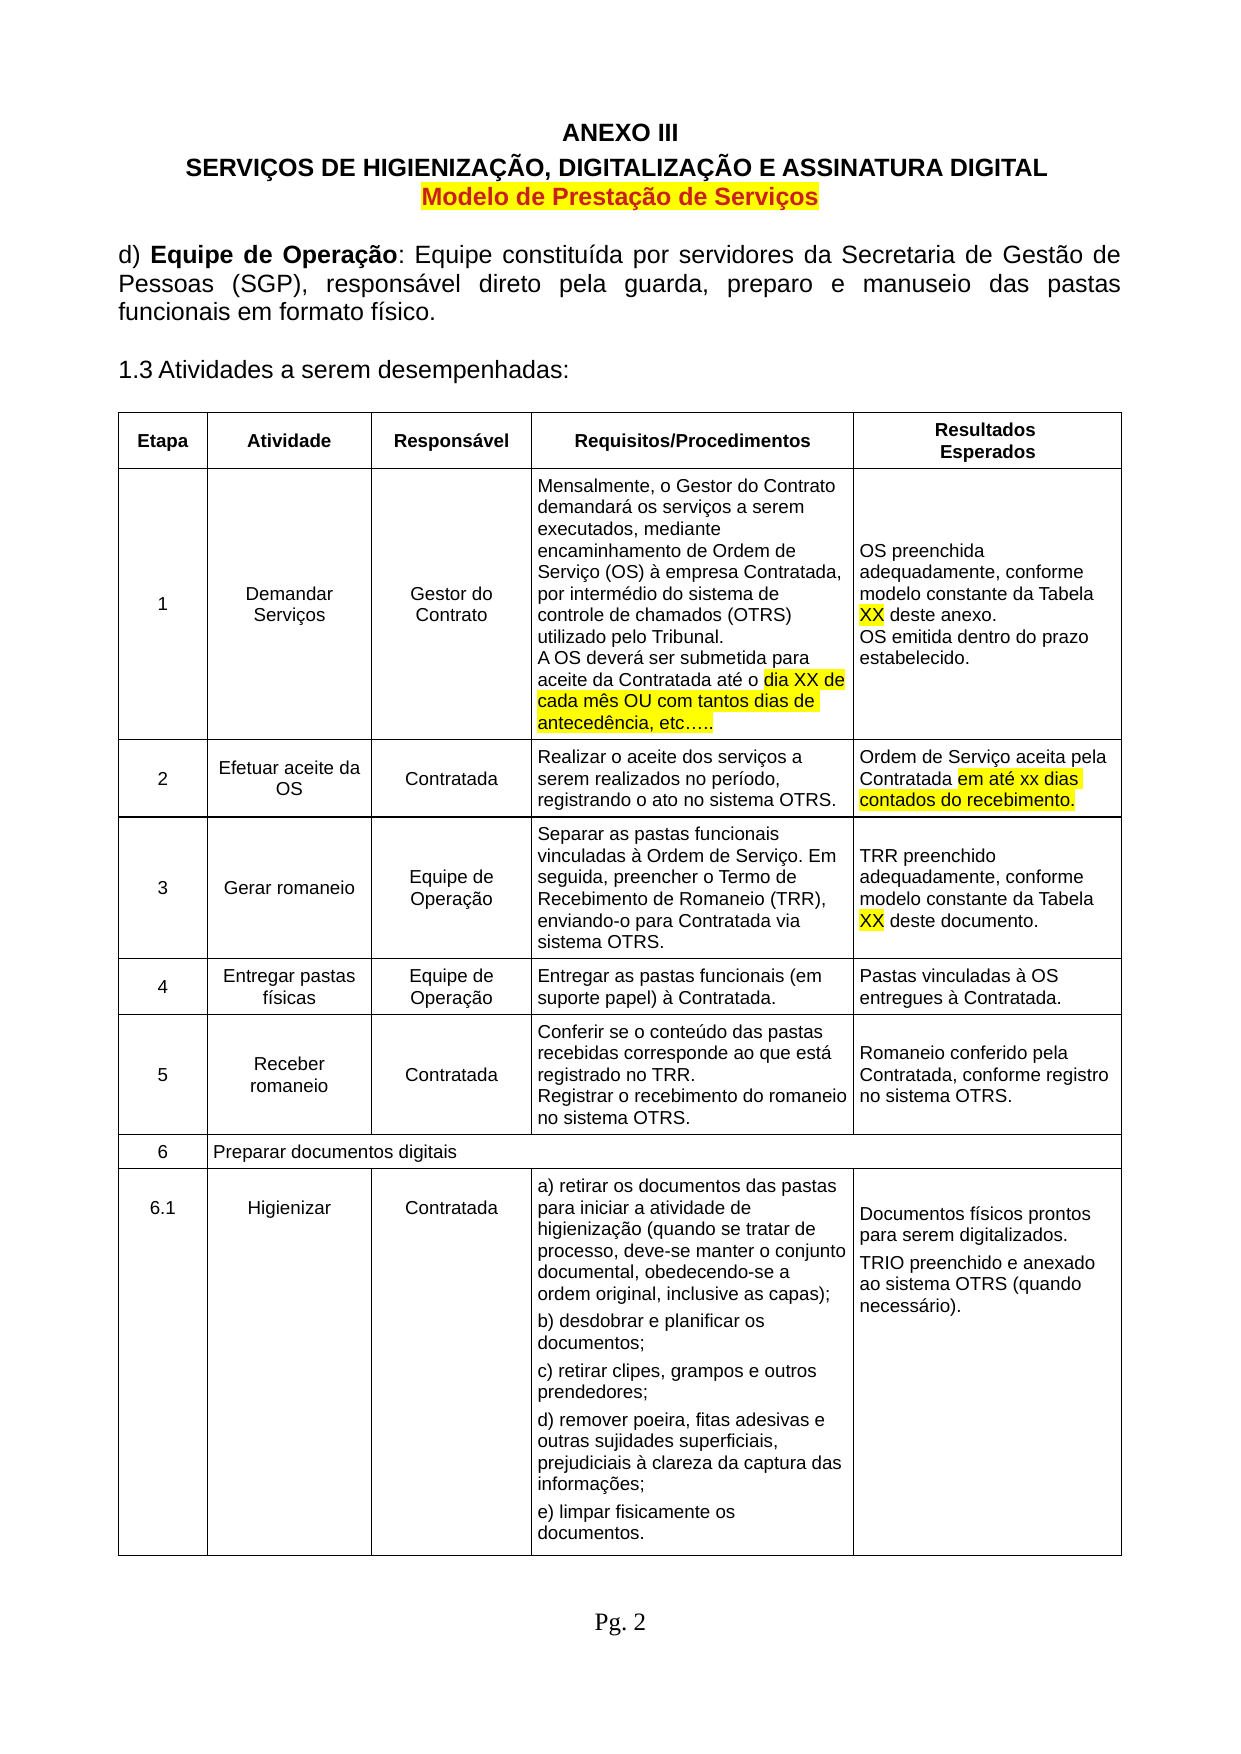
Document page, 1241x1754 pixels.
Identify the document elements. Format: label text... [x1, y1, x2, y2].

table_header Responsável [372, 413, 531, 468]
table_cell Higienizar [208, 1169, 371, 1555]
table_cell 6.1 [119, 1169, 207, 1555]
table_cell 6 [119, 1135, 207, 1168]
table_cell a) retirar os documentos das pastas para iniciar a atividade de higienização (quando se tratar de processo, deve-se manter o conjunto documental, obedecendo-se a ordem original, inclusive as capas); b) desdobrar e planificar os documentos; c) retirar clipes, grampos e outros prendedores; d) remover poeira, fitas adesivas e outras sujidades superficiais, prejudiciais à clareza da captura das informações; e) limpar fisicamente os documentos. [532, 1169, 853, 1555]
table_cell TRR preenchido adequadamente, conforme modelo constante da Tabela XX deste documento. [854, 818, 1121, 958]
table_cell Entregar as pastas funcionais (em suporte papel) à Contratada. [532, 959, 853, 1014]
table_header Resultados Esperados [854, 413, 1121, 468]
table_cell Pastas vinculadas à OS entregues à Contratada. [854, 959, 1121, 1014]
table_cell Gestor do Contrato [372, 469, 531, 739]
table_cell 3 [119, 818, 207, 958]
table_header Atividade [208, 413, 371, 468]
table_cell 5 [119, 1015, 207, 1134]
table_cell Documentos físicos prontos para serem digitalizados. TRIO preenchido e anexado ao sistema OTRS (quando necessário). [854, 1169, 1121, 1555]
table_cell 4 [119, 959, 207, 1014]
table_cell Contratada [372, 1015, 531, 1134]
table_cell Demandar Serviços [208, 469, 371, 739]
table_cell Conferir se o conteúdo das pastas recebidas corresponde ao que está registrado no TRR. Registrar o recebimento do romaneio no sistema OTRS. [532, 1015, 853, 1134]
table_cell Contratada [372, 1169, 531, 1555]
table_cell Romaneio conferido pela Contratada, conforme registro no sistema OTRS. [854, 1015, 1121, 1134]
table_header Requisitos/Procedimentos [532, 413, 853, 468]
table_header Etapa [119, 413, 207, 468]
table_cell 1 [119, 469, 207, 739]
table_cell OS preenchida adequadamente, conforme modelo constante da Tabela XX deste anexo. OS emitida dentro do prazo estabelecido. [854, 469, 1121, 739]
text 1.3 Atividades a serem desempenhadas: [118, 355, 1122, 383]
table_cell Ordem de Serviço aceita pela Contratada em até xx dias contados do recebimento. [854, 740, 1121, 816]
table_cell Efetuar aceite da OS [208, 740, 371, 816]
table_cell Receber romaneio [208, 1015, 371, 1134]
table_cell Equipe de Operação [372, 818, 531, 958]
text d) Equipe de Operação: Equipe constituída por servidores da Secretaria de Gestão de Pessoas (SGP), responsável direto pela guarda, preparo e manuseio das pastas funcionais em formato físico. [118, 240, 1122, 326]
table_cell Mensalmente, o Gestor do Contrato demandará os serviços a serem executados, mediante encaminhamento de Ordem de Serviço (OS) à empresa Contratada, por intermédio do sistema de controle de chamados (OTRS) utilizado pelo Tribunal. A OS deverá ser submetida para aceite da Contratada até o dia XX de cada mês OU com tantos dias de antecedência, etc….. [532, 469, 853, 739]
table_cell Entregar pastas físicas [208, 959, 371, 1014]
table_cell Contratada [372, 740, 531, 816]
table_cell Realizar o aceite dos serviços a serem realizados no período, registrando o ato no sistema OTRS. [532, 740, 853, 816]
table_cell Separar as pastas funcionais vinculadas à Ordem de Serviço. Em seguida, preencher o Termo de Recebimento de Romaneio (TRR), enviando-o para Contratada via sistema OTRS. [532, 818, 853, 958]
table_cell Equipe de Operação [372, 959, 531, 1014]
table_cell Gerar romaneio [208, 818, 371, 958]
table_cell 2 [119, 740, 207, 816]
table_cell Preparar documentos digitais [208, 1135, 1121, 1168]
